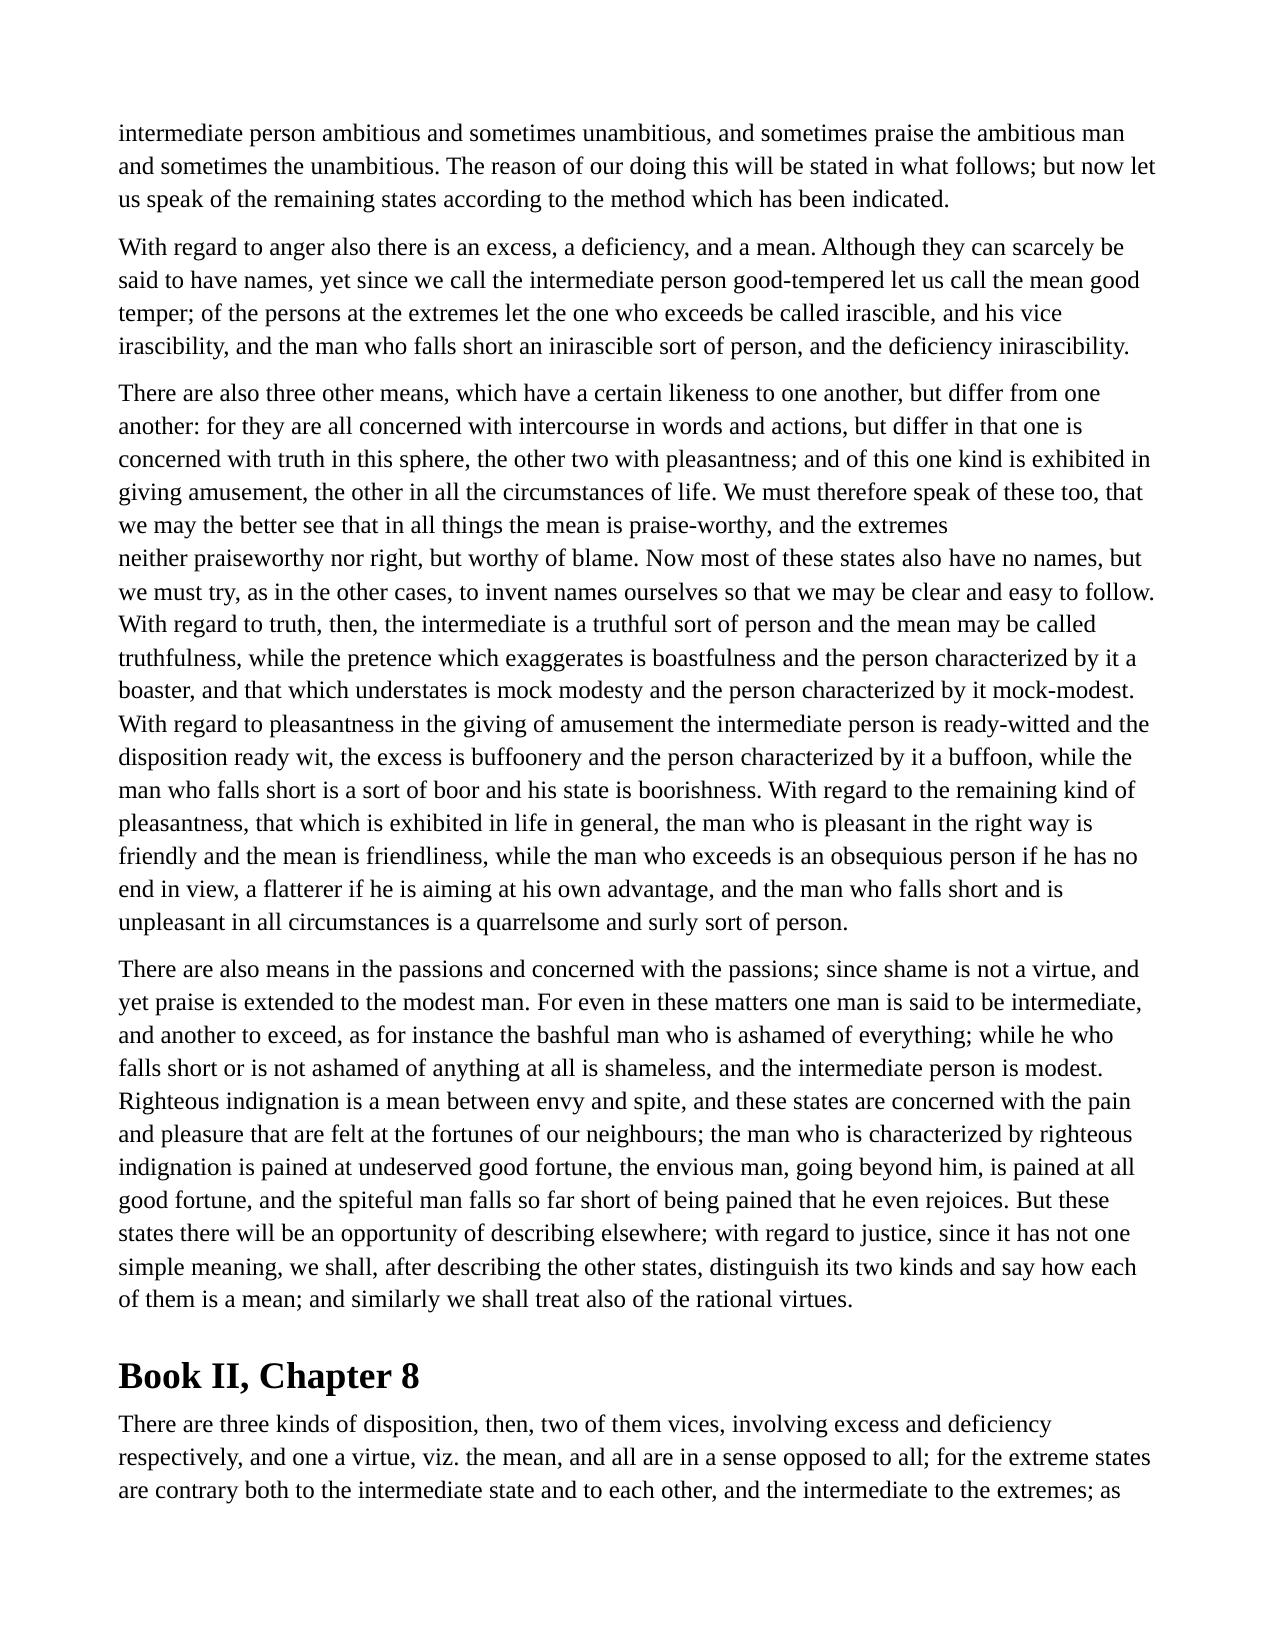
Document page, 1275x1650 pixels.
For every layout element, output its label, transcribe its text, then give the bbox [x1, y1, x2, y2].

text With regard to anger also there is an excess, a deficiency, and a mean. Although they can scarcely be said to have names, yet since we call the intermediate person good-tempered let us call the mean good temper; of the persons at the extremes let the one who exceeds be called irascible, and his vice irascibility, and the man who falls short an inirascible sort of person, and the deficiency inirascibility. [118, 232, 1157, 359]
text There are also means in the passions and concerned with the passions; since shame is not a virtue, and yet praise is extended to the modest man. For even in these matters one man is said to be intermediate, and another to exceed, as for instance the bashful man who is ashamed of everything; while he who falls short or is not ashamed of anything at all is shameless, and the intermediate person is modest. Righteous indignation is a mean between envy and spite, and these states are concerned with the pain and pleasure that are felt at the fortunes of our neighbours; the man who is characterized by righteous indignation is pained at undeserved good fortune, the envious man, going beyond him, is pained at all good fortune, and the spiteful man falls so far short of being pained that he even rejoices. But these states there will be an opportunity of describing elsewhere; with regard to justice, since it has not one simple meaning, we shall, after describing the other states, distinguish its two kinds and say how each of them is a mean; and similarly we shall treat also of the rational virtues. [118, 954, 1157, 1313]
text intermediate person ambitious and sometimes unambitious, and sometimes praise the ambitious man and sometimes the unambitious. The reason of our doing this will be stated in what follows; but now let us speak of the remaining states according to the method which has been indicated. [118, 118, 1157, 213]
text There are three kinds of disposition, then, two of them vices, involving excess and deficiency respectively, and one a virtue, viz. the mean, and all are in a sense opposed to all; for the extreme states are contrary both to the intermediate state and to each other, and the intermediate to the extremes; as [118, 1409, 1157, 1503]
text There are also three other means, which have a certain likeness to one another, but differ from one another: for they are all concerned with intercourse in words and actions, but differ in that one is concerned with truth in this sphere, the other two with pleasantness; and of this one kind is exhibited in giving amusement, the other in all the circumstances of life. We must therefore speak of these too, that we may the better see that in all things the mean is praise-worthy, and the extremes neither praiseworthy nor right, but worthy of blame. Now most of these states also have no names, but we must try, as in the other cases, to invent names ourselves so that we may be clear and easy to follow. With regard to truth, then, the intermediate is a truthful sort of person and the mean may be called truthfulness, while the pretence which exaggerates is boastfulness and the person characterized by it a boaster, and that which understates is mock modesty and the person characterized by it mock-modest. With regard to pleasantness in the giving of amusement the intermediate person is ready-witted and the disposition ready wit, the excess is buffoonery and the person characterized by it a buffoon, while the man who falls short is a sort of boor and his state is boorishness. With regard to the remaining kind of pleasantness, that which is exhibited in life in general, the man who is pleasant in the right way is friendly and the mean is friendliness, while the man who exceeds is an obsequious person if he has no end in view, a flatterer if he is aiming at his own advantage, and the man who falls short and is unpleasant in all circumstances is a quarrelsome and surly sort of person. [118, 378, 1157, 936]
subtitle Book II, Chapter 8 [118, 1353, 1157, 1396]
